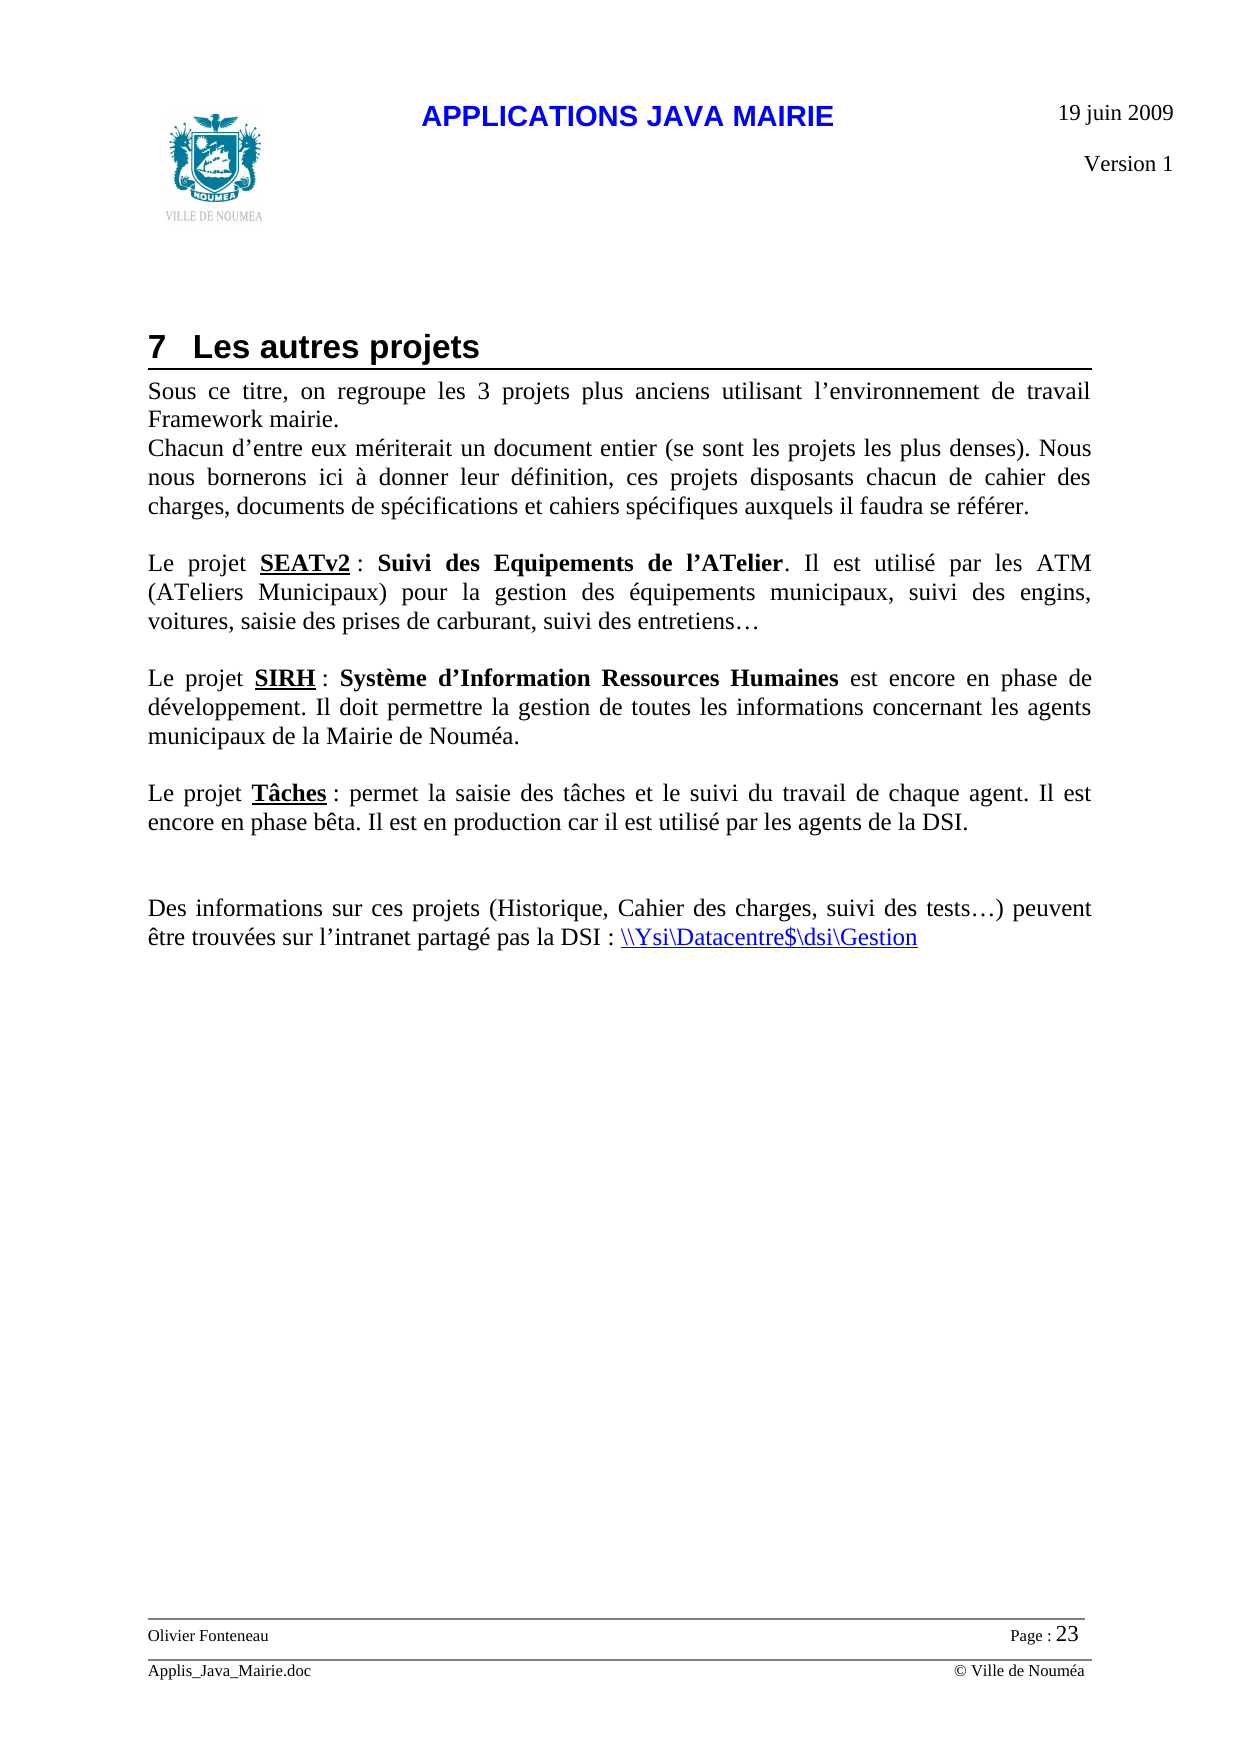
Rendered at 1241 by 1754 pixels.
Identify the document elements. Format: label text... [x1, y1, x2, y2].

text Le projet Tâches : permet la saisie des tâches et le suivi du travail de chaque agent. Il est encore en phase bêta. Il est en production car il est utilisé par les agents de la DSI. [148, 778, 1092, 836]
subtitle Les autres projets [148, 327, 1092, 368]
text Le projet SIRH : Système d’Information Ressources Humaines est encore en phase de développement. Il doit permettre la gestion de toutes les informations concernant les agents municipaux de la Mairie de Nouméa. [148, 663, 1092, 749]
text Des informations sur ces projets (Historique, Cahier des charges, suivi des tests…) peuvent être trouvées sur l’intranet partagé pas la DSI : \\Ysi\Datacentre$\dsi\Gestion [148, 893, 1092, 951]
text Le projet SEATv2 : Suivi des Equipements de l’ATelier. Il est utilisé par les ATM (ATeliers Municipaux) pour la gestion des équipements municipaux, suivi des engins, voitures, saisie des prises de carburant, suivi des entretiens… [148, 548, 1092, 634]
text Sous ce titre, on regroupe les 3 projets plus anciens utilisant l’environnement de travail Framework mairie. [148, 376, 1092, 433]
picture [164, 107, 264, 227]
text Chacun d’entre eux mériterait un document entier (se sont les projets les plus denses). Nous nous bornerons ici à donner leur définition, ces projets disposants chacun de cahier des charges, documents de spécifications et cahiers spécifiques auxquels il faudra se référer. [148, 433, 1092, 519]
